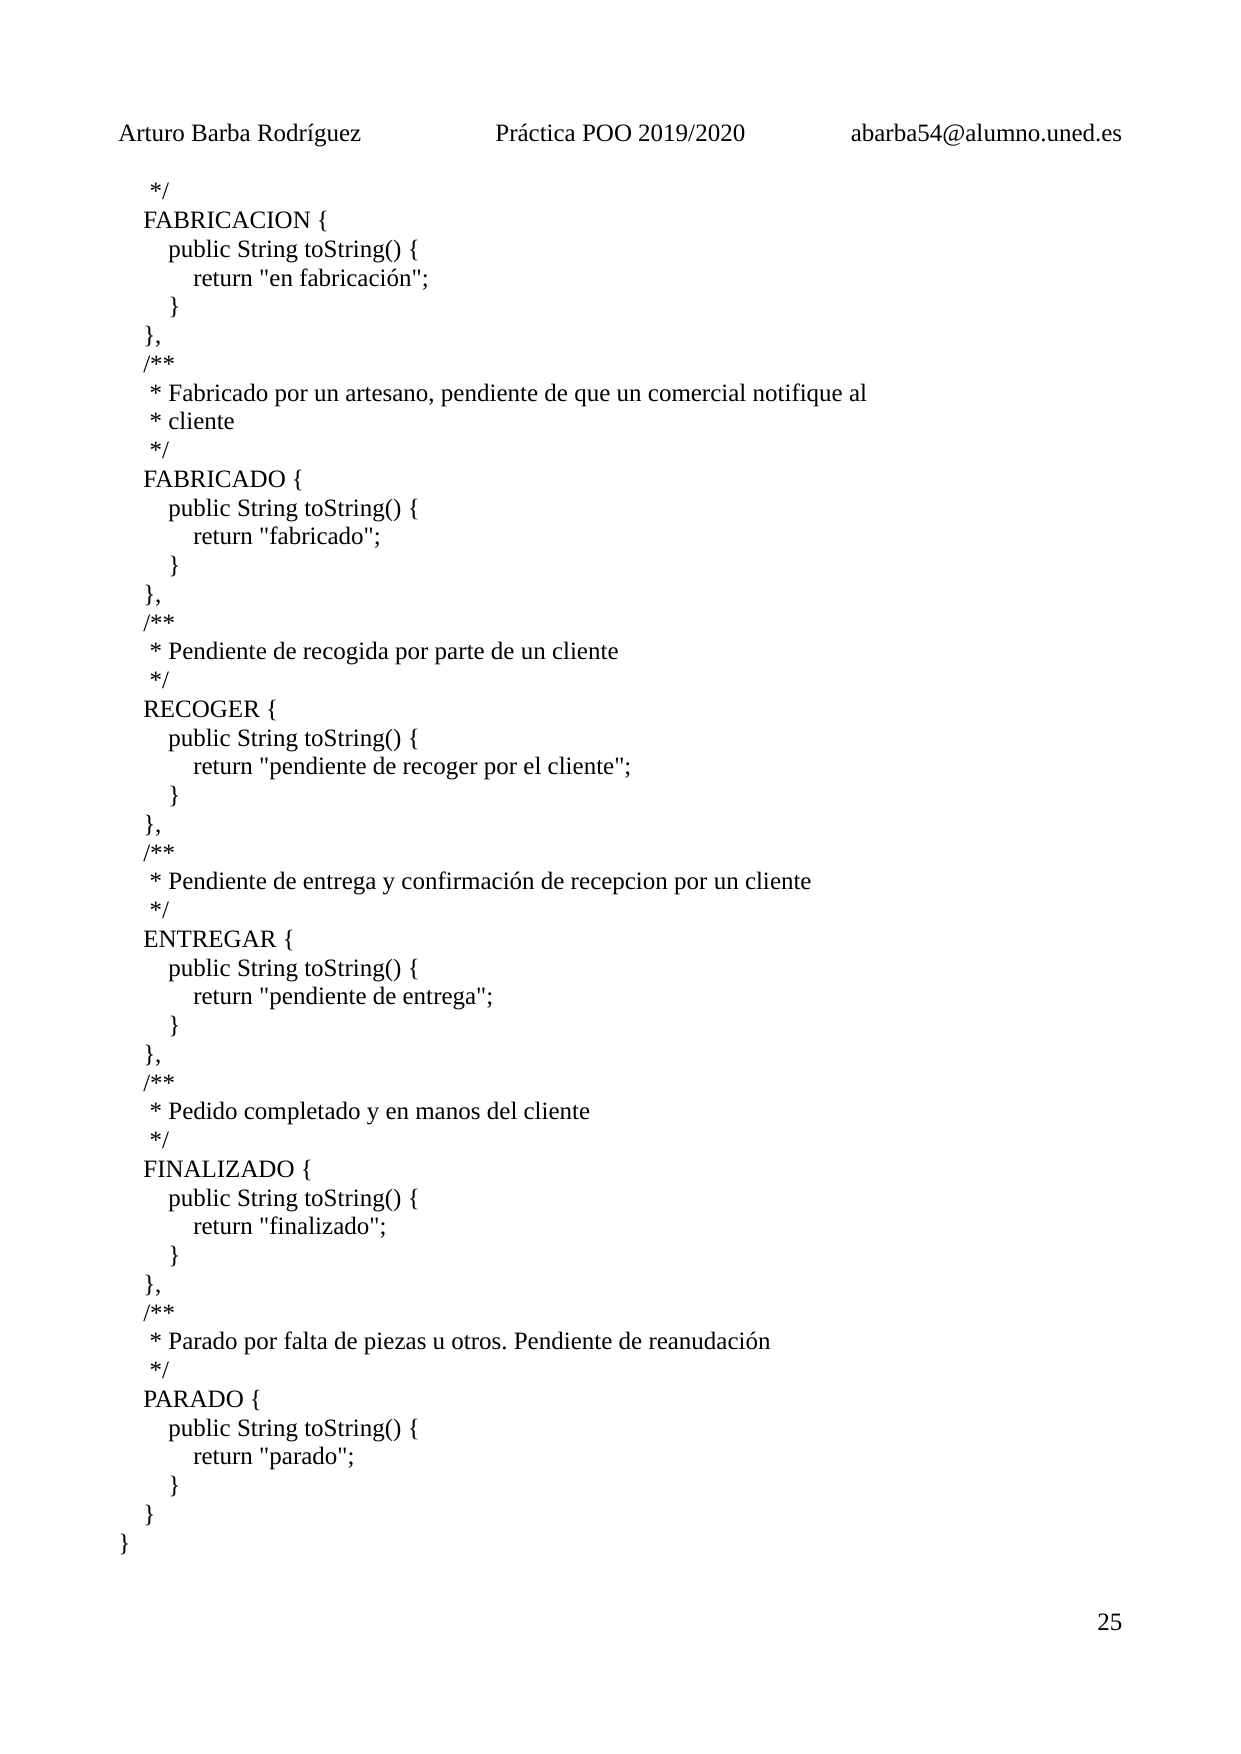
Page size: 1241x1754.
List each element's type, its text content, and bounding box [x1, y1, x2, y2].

text */ [118, 176, 1122, 205]
text /** [118, 1298, 1122, 1326]
text }, [118, 1039, 1122, 1068]
text public String toString() { [118, 1183, 1122, 1211]
text } [118, 1470, 1122, 1499]
text } [118, 1528, 1122, 1556]
text * cliente [118, 406, 1122, 435]
text * Pendiente de entrega y confirmación de recepcion por un cliente [118, 866, 1122, 895]
text FABRICADO { [118, 464, 1122, 493]
text /** [118, 838, 1122, 866]
text PARADO { [118, 1384, 1122, 1413]
text public String toString() { [118, 953, 1122, 981]
text * Pedido completado y en manos del cliente [118, 1096, 1122, 1125]
text public String toString() { [118, 493, 1122, 521]
text public String toString() { [118, 234, 1122, 263]
text }, [118, 1269, 1122, 1298]
text * Pendiente de recogida por parte de un cliente [118, 636, 1122, 665]
text RECOGER { [118, 694, 1122, 723]
text ENTREGAR { [118, 924, 1122, 953]
text */ [118, 435, 1122, 464]
text public String toString() { [118, 1413, 1122, 1441]
text /** [118, 349, 1122, 378]
text public String toString() { [118, 723, 1122, 751]
text /** [118, 608, 1122, 636]
text * Fabricado por un artesano, pendiente de que un comercial notifique al [118, 378, 1122, 406]
text */ [118, 1355, 1122, 1384]
text } [118, 550, 1122, 579]
text } [118, 1010, 1122, 1039]
text return "fabricado"; [118, 521, 1122, 550]
text }, [118, 579, 1122, 608]
text } [118, 780, 1122, 809]
text }, [118, 809, 1122, 838]
text */ [118, 895, 1122, 924]
text /** [118, 1068, 1122, 1096]
text } [118, 1240, 1122, 1269]
text return "pendiente de entrega"; [118, 981, 1122, 1010]
text FINALIZADO { [118, 1154, 1122, 1183]
text } [118, 291, 1122, 320]
text */ [118, 1125, 1122, 1154]
text return "pendiente de recoger por el cliente"; [118, 751, 1122, 780]
text } [118, 1499, 1122, 1528]
text return "finalizado"; [118, 1211, 1122, 1240]
text return "en fabricación"; [118, 263, 1122, 291]
text FABRICACION { [118, 205, 1122, 234]
text return "parado"; [118, 1441, 1122, 1470]
text }, [118, 320, 1122, 349]
text */ [118, 665, 1122, 694]
text * Parado por falta de piezas u otros. Pendiente de reanudación [118, 1326, 1122, 1355]
